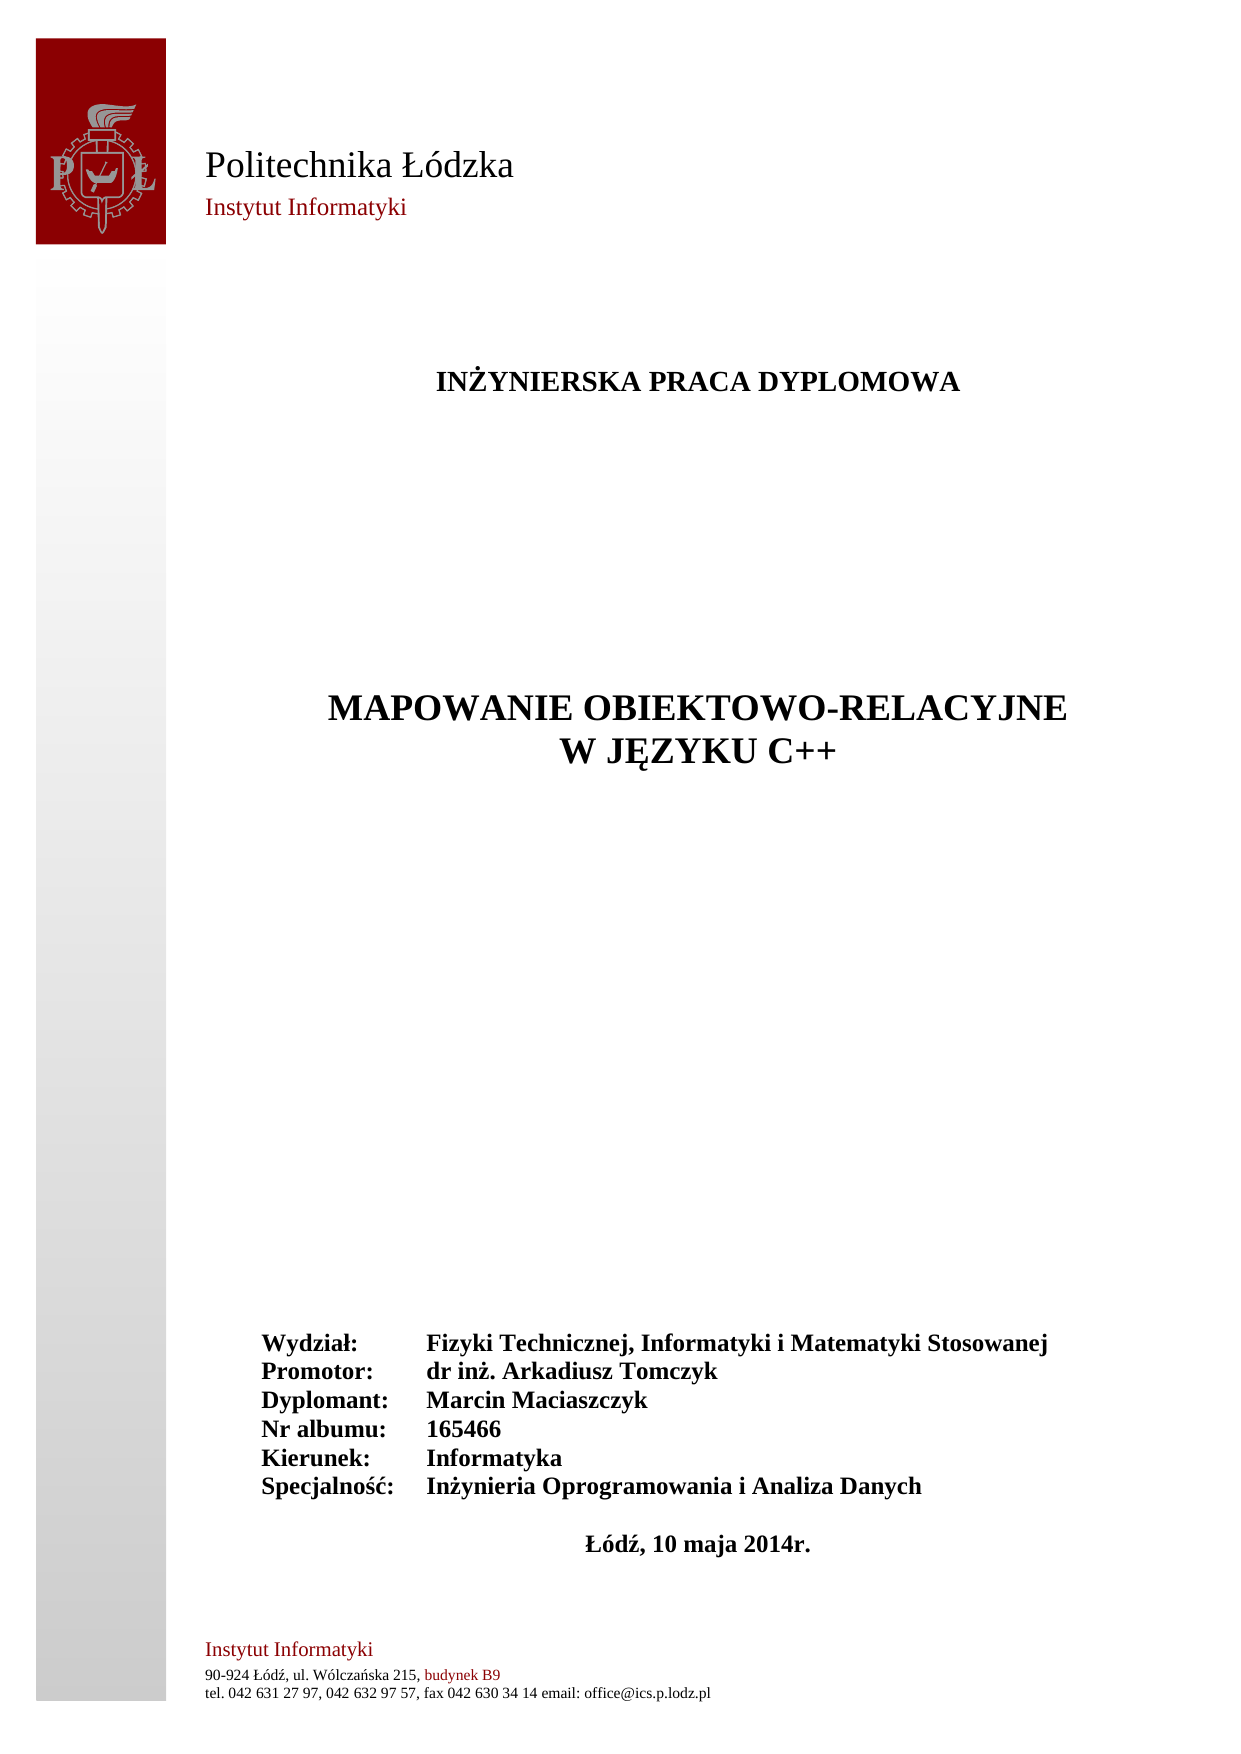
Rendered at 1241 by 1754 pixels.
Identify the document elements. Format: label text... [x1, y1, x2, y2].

text Łódź, 10 maja 2014r. [205, 1529, 1191, 1558]
text Specjalność: Inżynieria Oprogramowania i Analiza Danych [224, 1471, 1191, 1500]
text Wydział: Fizyki Technicznej, Informatyki i Matematyki Stosowanej [205, 1328, 1191, 1356]
text Dyplomant: Marcin Maciaszczyk [205, 1385, 1191, 1414]
text W JĘZYKU C++ [205, 729, 1191, 772]
text MAPOWANIE OBIEKTOWO-RELACYJNE [205, 686, 1191, 729]
text Promotor: dr inż. Arkadiusz Tomczyk [205, 1356, 1191, 1385]
text INŻYNIERSKA PRACA DYPLOMOWA [205, 364, 1191, 398]
text Nr albumu: 165466 [224, 1414, 1191, 1443]
text Kierunek: Informatyka [224, 1443, 1191, 1471]
